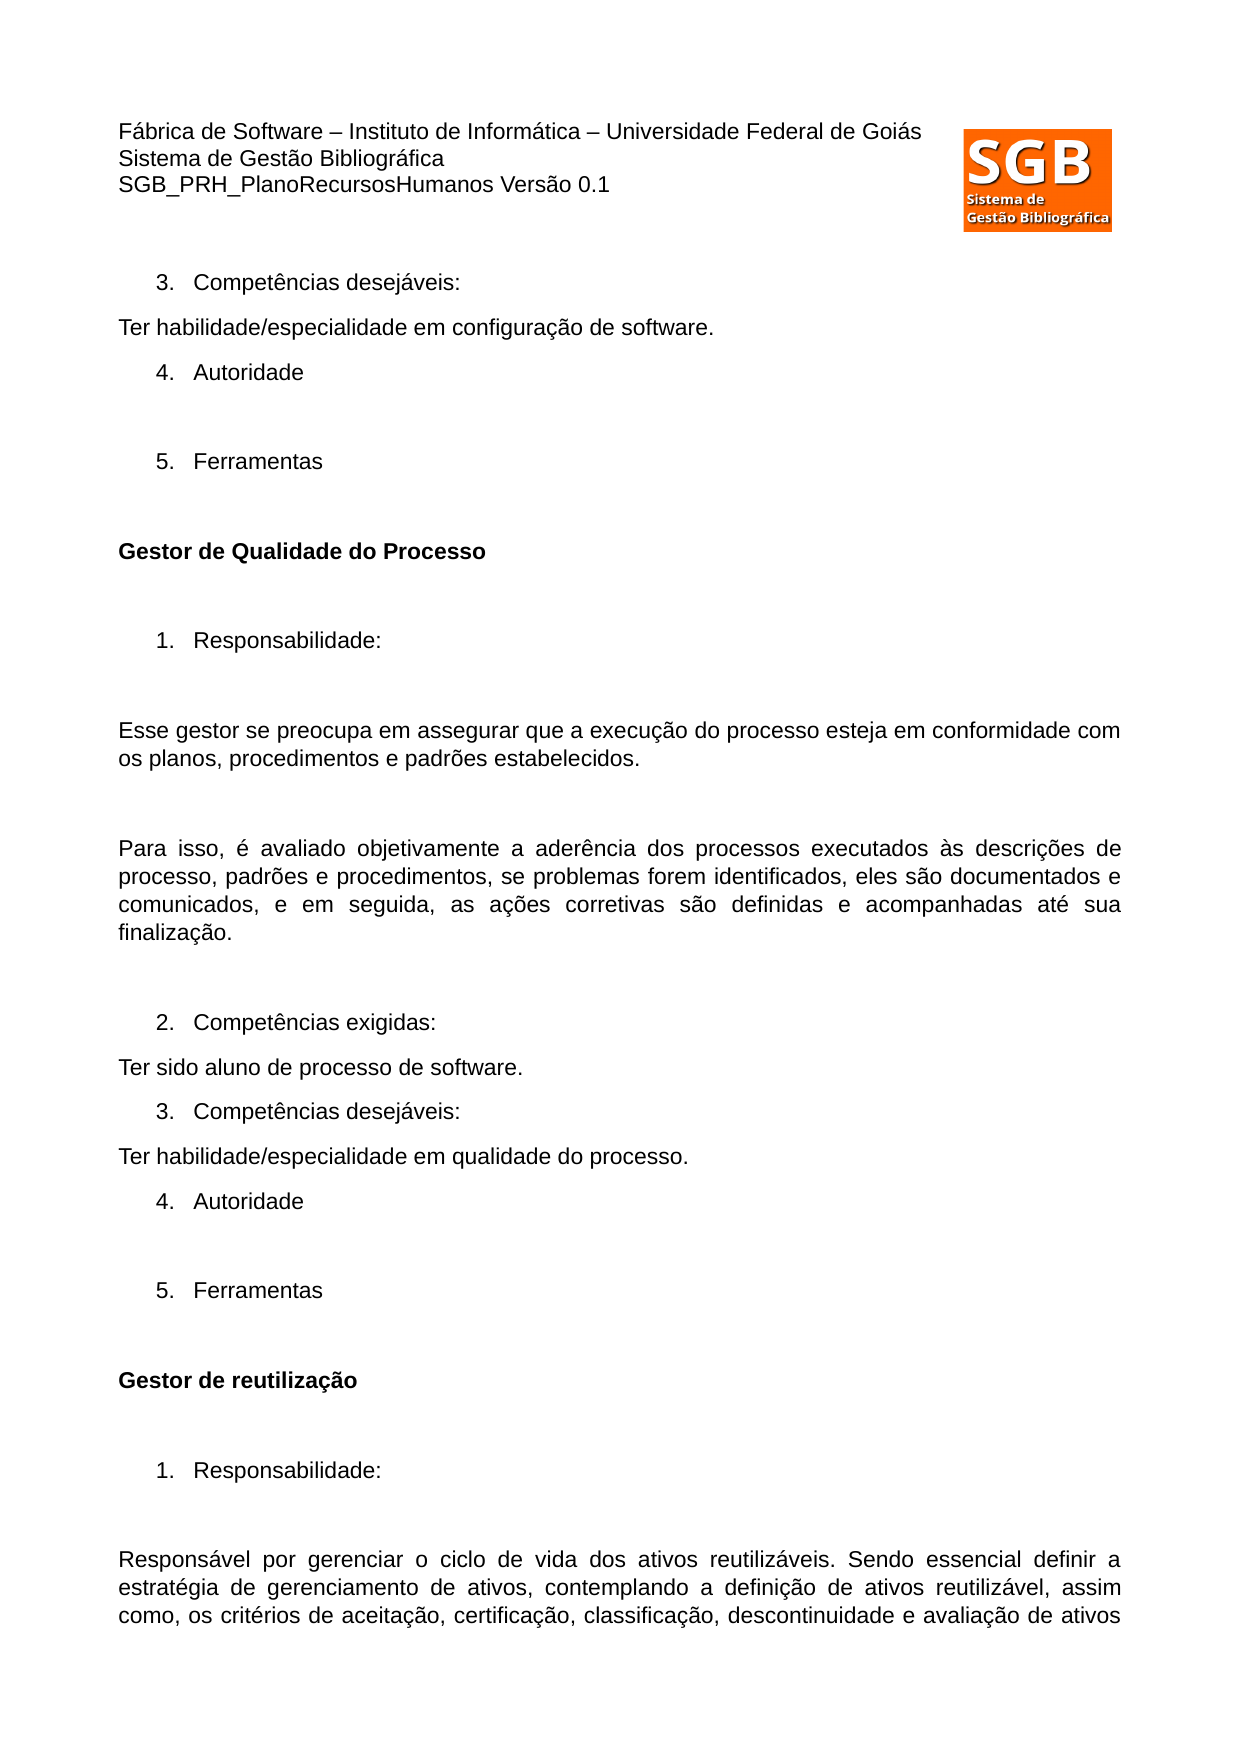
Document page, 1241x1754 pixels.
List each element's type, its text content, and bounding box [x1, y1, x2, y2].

text Gestor de reutilização [118, 1367, 1122, 1393]
text Esse gestor se preocupa em assegurar que a execução do processo esteja em conformidade com os planos, procedimentos e padrões estabelecidos. [118, 717, 1122, 772]
list Competências exigidas: [156, 1009, 1122, 1035]
text Ter habilidade/especialidade em qualidade do processo. [118, 1143, 1122, 1169]
picture [963, 129, 1112, 232]
list Competências desejáveis: [156, 1098, 1122, 1125]
list Competências desejáveis: [156, 269, 1122, 296]
text Ter habilidade/especialidade em configuração de software. [118, 314, 1122, 340]
list Autoridade [156, 359, 1122, 385]
text Responsável por gerenciar o ciclo de vida dos ativos reutilizáveis. Sendo essencial definir a estratégia de gerenciamento de ativos, contemplando a definição de ativos reutilizável, assim como, os critérios de aceitação, certificação, classificação, descontinuidade e avaliação de ativos [118, 1546, 1122, 1629]
list Responsabilidade: [156, 1457, 1122, 1483]
list Ferramentas [156, 448, 1122, 475]
list Ferramentas [156, 1277, 1122, 1304]
text Para isso, é avaliado objetivamente a aderência dos processos executados às descrições de processo, padrões e procedimentos, se problemas forem identificados, eles são documentados e comunicados, e em seguida, as ações corretivas são definidas e acompanhadas até sua finalização. [118, 835, 1122, 946]
list Responsabilidade: [156, 627, 1122, 654]
text Gestor de Qualidade do Processo [118, 538, 1122, 564]
text Ter sido aluno de processo de software. [118, 1053, 1122, 1080]
list Autoridade [156, 1188, 1122, 1214]
